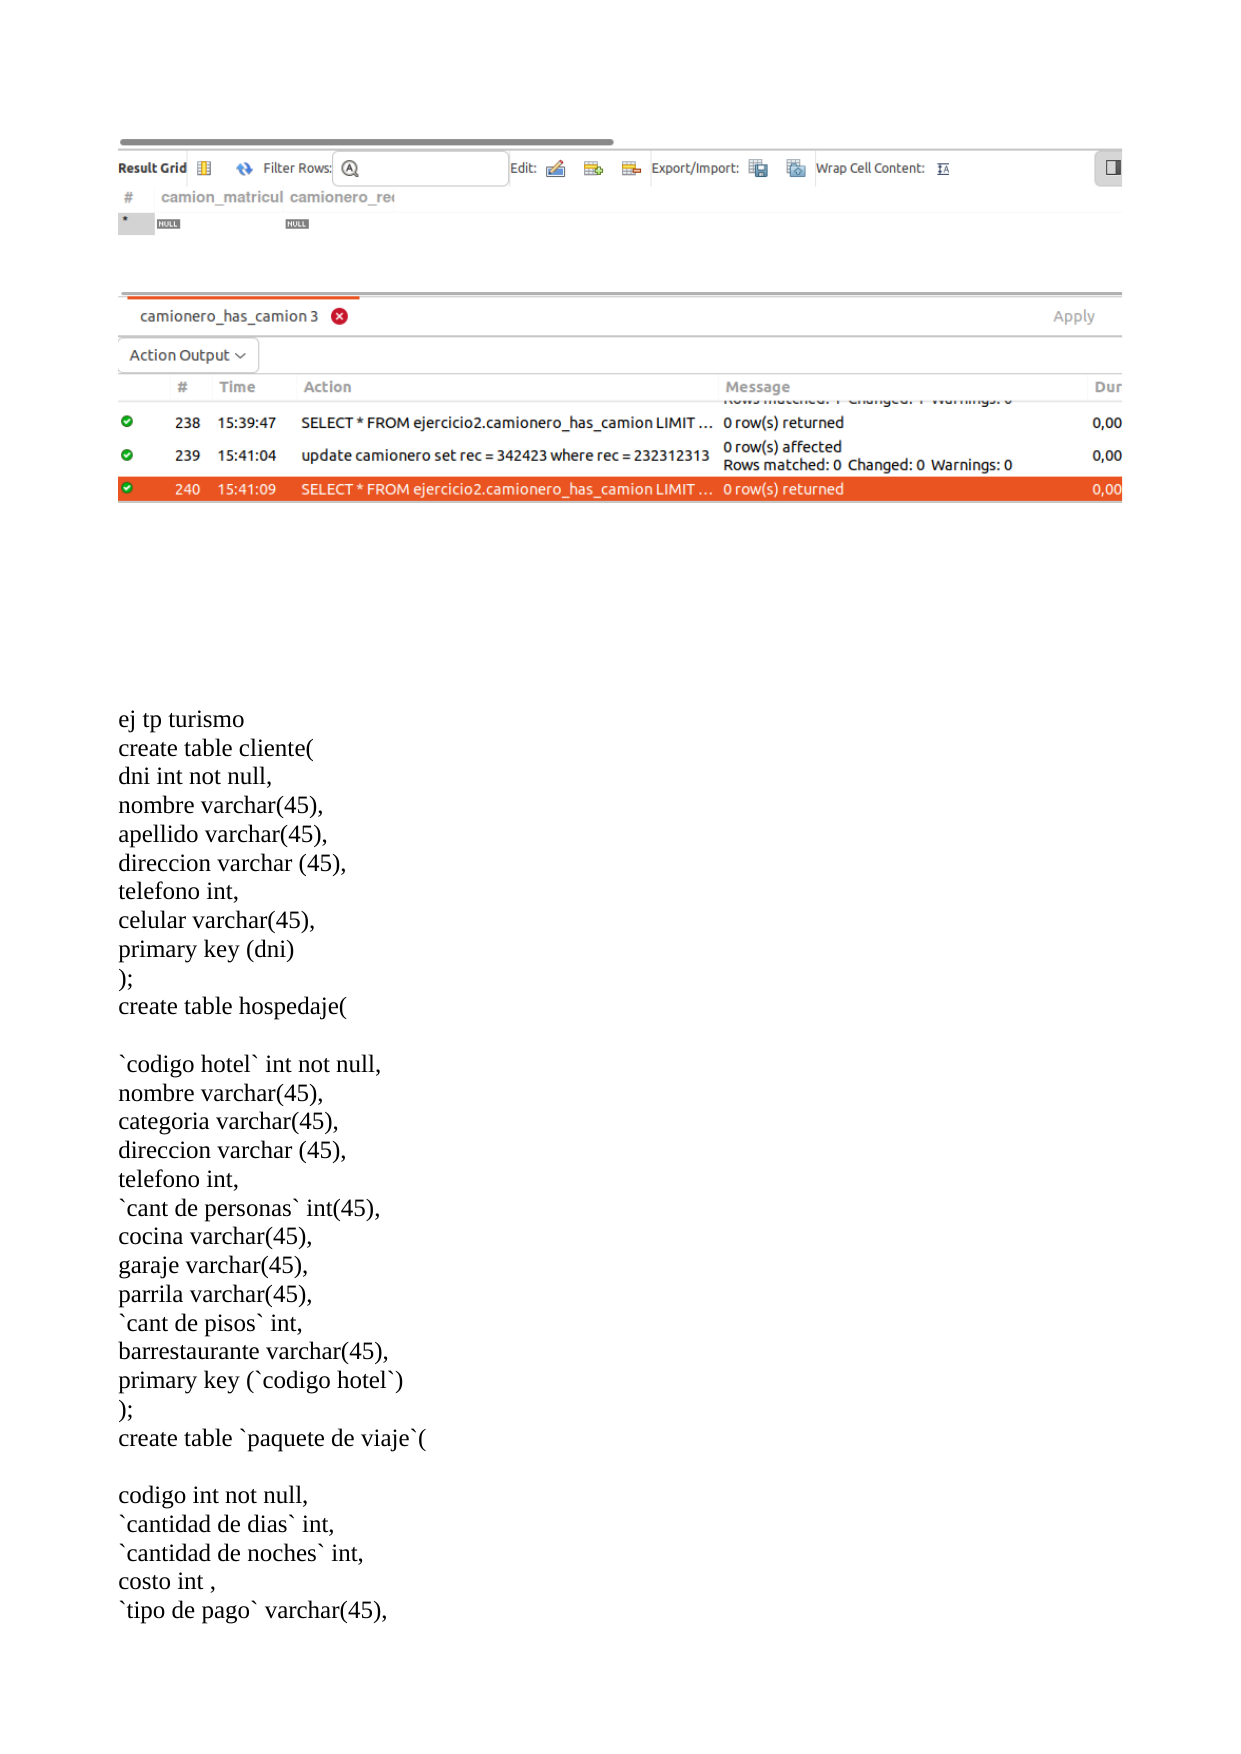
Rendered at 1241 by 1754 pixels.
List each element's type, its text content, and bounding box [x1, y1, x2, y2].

text categoria varchar(45), [118, 1106, 1122, 1135]
text cocina varchar(45), [118, 1221, 1122, 1250]
text `cant de pisos` int, [118, 1308, 1122, 1336]
text primary key (`codigo hotel`) [118, 1365, 1122, 1394]
text apellido varchar(45), [118, 819, 1122, 848]
text codigo int not null, [118, 1480, 1122, 1509]
text `cant de personas` int(45), [118, 1193, 1122, 1221]
text barrestaurante varchar(45), [118, 1336, 1122, 1365]
picture [118, 118, 1123, 503]
text garaje varchar(45), [118, 1250, 1122, 1279]
text create table cliente( [118, 733, 1122, 761]
text create table `paquete de viaje`( [118, 1423, 1122, 1451]
text create table hospedaje( [118, 991, 1122, 1020]
text ); [118, 963, 1122, 991]
text direccion varchar (45), [118, 1135, 1122, 1164]
text ); [118, 1394, 1122, 1423]
text telefono int, [118, 876, 1122, 905]
text `tipo de pago` varchar(45), [118, 1595, 1122, 1624]
text ej tp turismo [118, 704, 1122, 733]
text `cantidad de noches` int, [118, 1538, 1122, 1566]
text `cantidad de dias` int, [118, 1509, 1122, 1538]
text parrila varchar(45), [118, 1279, 1122, 1308]
text direccion varchar (45), [118, 848, 1122, 876]
text primary key (dni) [118, 934, 1122, 963]
text `codigo hotel` int not null, [118, 1049, 1122, 1078]
text nombre varchar(45), [118, 1078, 1122, 1106]
text dni int not null, [118, 761, 1122, 790]
text celular varchar(45), [118, 905, 1122, 934]
text costo int , [118, 1566, 1122, 1595]
text nombre varchar(45), [118, 790, 1122, 819]
text telefono int, [118, 1164, 1122, 1193]
